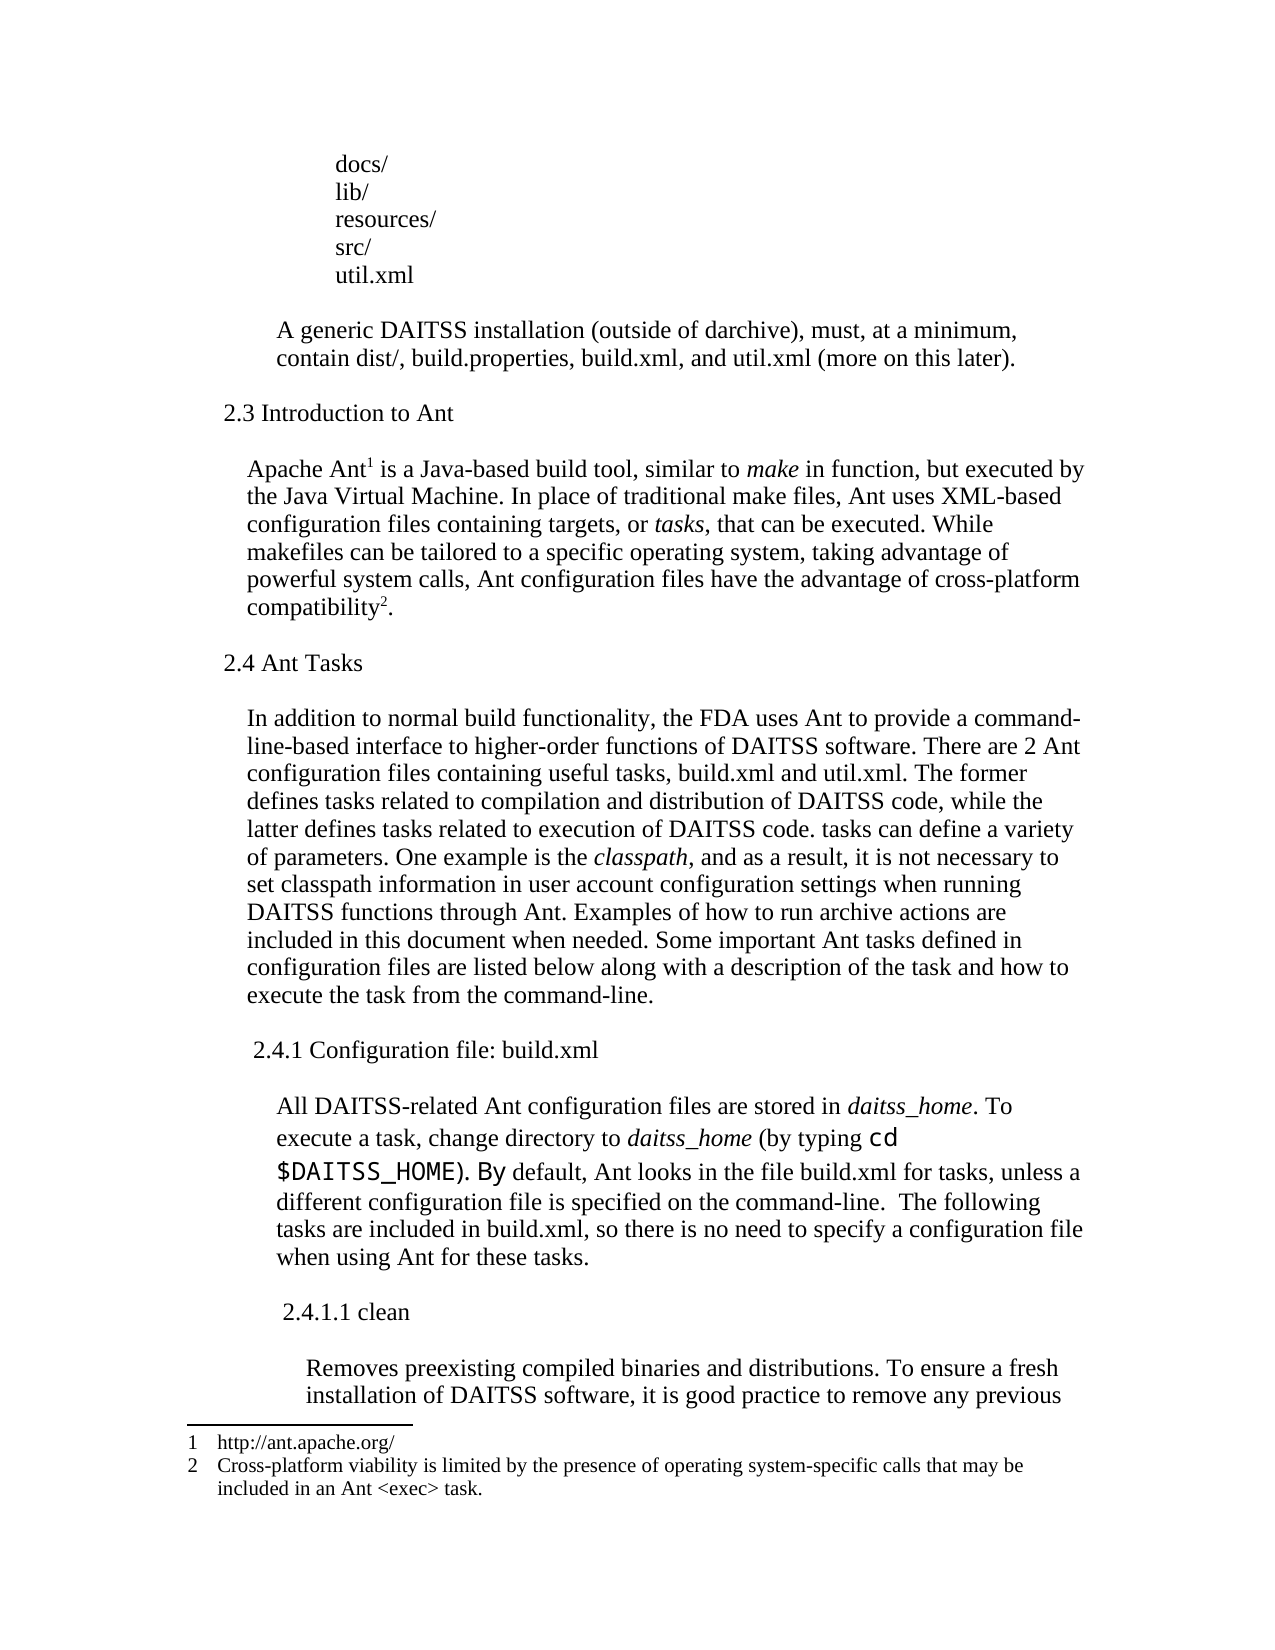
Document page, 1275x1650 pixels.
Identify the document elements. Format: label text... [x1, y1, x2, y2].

list Removes preexisting compiled binaries and distributions. To ensure a fresh installation of DAITSS software, it is good practice to remove any previous [276, 1354, 1087, 1409]
text lib/ [187, 178, 1087, 205]
text util.xml [187, 261, 1087, 288]
text resources/ [187, 205, 1087, 233]
list Introduction to Ant [217, 399, 1087, 427]
list All DAITSS-related Ant configuration files are stored in daitss_home. To execute a task, change directory to daitss_home (by typing cd $DAITSS_HOME). By default, Ant looks in the file build.xml for tasks, unless a different configuration file is specified on the command-line. The following tasks are included in build.xml, so there is no need to specify a configuration file when using Ant for these tasks. [247, 1092, 1087, 1271]
list In addition to normal build functionality, the FDA uses Ant to provide a command-line-based interface to higher-order functions of DAITSS software. There are 2 Ant configuration files containing useful tasks, build.xml and util.xml. The former defines tasks related to compilation and distribution of DAITSS code, while the latter defines tasks related to execution of DAITSS code. tasks can define a variety of parameters. One example is the classpath, and as a result, it is not necessary to set classpath information in user account configuration settings when running DAITSS functions through Ant. Examples of how to run archive actions are included in this document when needed. Some important Ant tasks defined in configuration files are listed below along with a description of the task and how to execute the task from the command-line. [217, 704, 1087, 1009]
list A generic DAITSS installation (outside of darchive), must, at a minimum, contain dist/, build.properties, build.xml, and util.xml (more on this later). [247, 316, 1087, 372]
list clean [276, 1298, 1087, 1326]
text docs/ [187, 150, 1087, 178]
list Ant Tasks [217, 649, 1087, 676]
text src/ [187, 233, 1087, 261]
list Apache Ant is a Java-based build tool, similar to make in function, but executed by the Java Virtual Machine. In place of traditional make files, Ant uses XML-based configuration files containing targets, or tasks, that can be executed. While makefiles can be tailored to a specific operating system, taking advantage of powerful system calls, Ant configuration files have the advantage of cross-platform compatibility. [217, 455, 1087, 621]
list Cross-platform viability is limited by the presence of operating system-specific calls that may be included in an Ant <exec> task. [187, 1454, 1087, 1500]
list Configuration file: build.xml [247, 1037, 1087, 1064]
list http://ant.apache.org/ [187, 1431, 1087, 1454]
